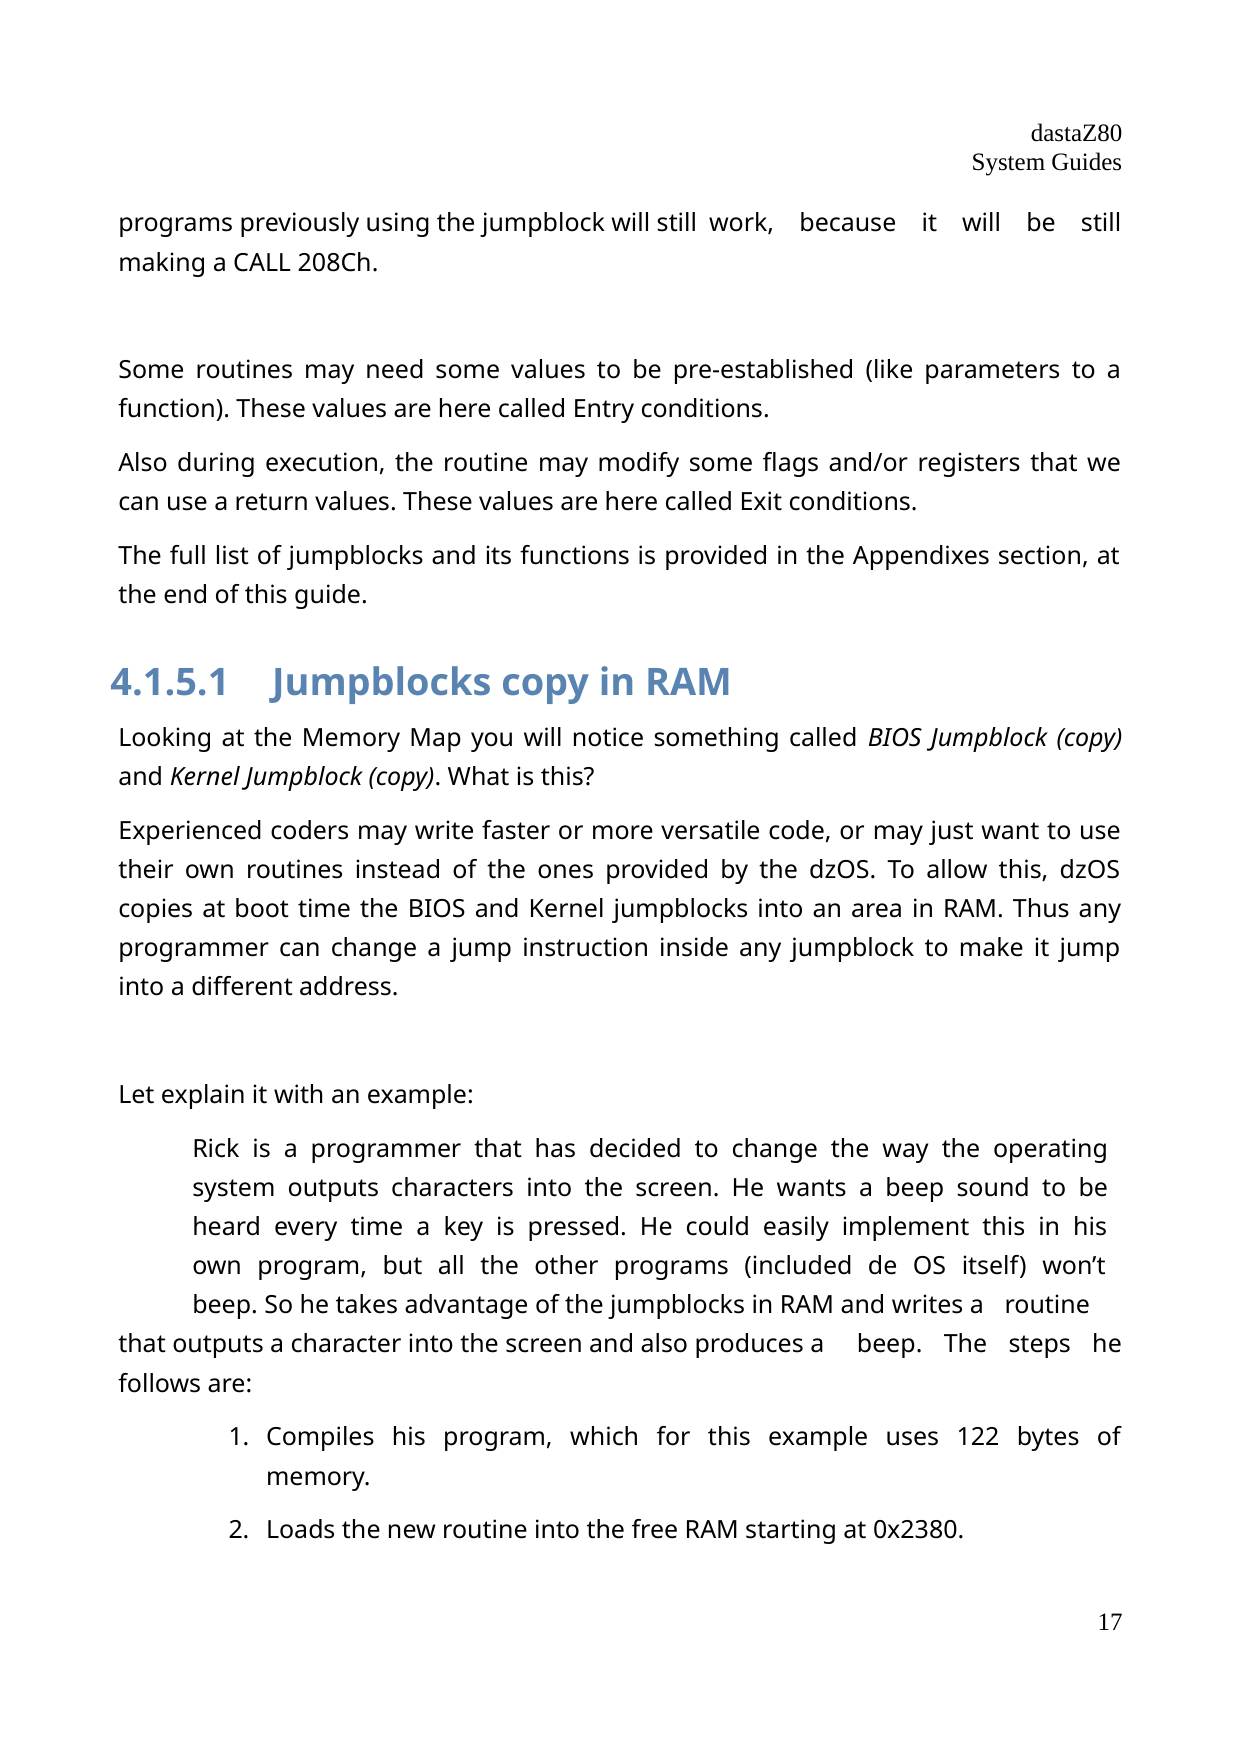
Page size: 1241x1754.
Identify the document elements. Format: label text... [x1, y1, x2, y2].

list Loads the new routine into the free RAM starting at 0x2380. [228, 1512, 1122, 1546]
text Looking at the Memory Map you will notice something called BIOS Jumpblock (copy) and Kernel Jumpblock (copy). What is this? [118, 719, 1122, 793]
text Rick is a programmer that has decided to change the way the operating system outputs characters into the screen. He wants a beep sound to be heard every time a key is pressed. He could easily implement this in his own program, but all the other programs (included de OS itself) won’t beep. So he takes advantage of the jumpblocks in RAM and writes a routine that outputs a character into the screen and also produces a beep. The steps he follows are: [118, 1130, 1122, 1399]
text programs previously using the jumpblock will still work, because it will be still making a CALL 208Ch. [118, 205, 1122, 278]
subtitle Jumpblocks copy in RAM [100, 655, 1122, 707]
text Also during execution, the routine may modify some flags and/or registers that we can use a return values. These values are here called Exit conditions. [118, 445, 1122, 518]
text Some routines may need some values to be pre-established (like parameters to a function). These values are here called Entry conditions. [118, 352, 1122, 425]
text Let explain it with an example: [118, 1076, 1122, 1111]
text Experienced coders may write faster or more versatile code, or may just want to use their own routines instead of the ones provided by the dzOS. To allow this, dzOS copies at boot time the BIOS and Kernel jumpblocks into an area in RAM. Thus any programmer can change a jump instruction inside any jumpblock to make it jump into a different address. [118, 812, 1122, 1003]
list Compiles his program, which for this example uses 122 bytes of memory. [228, 1419, 1122, 1492]
text The full list of jumpblocks and its functions is provided in the Appendixes section, at the end of this guide. [118, 538, 1122, 611]
